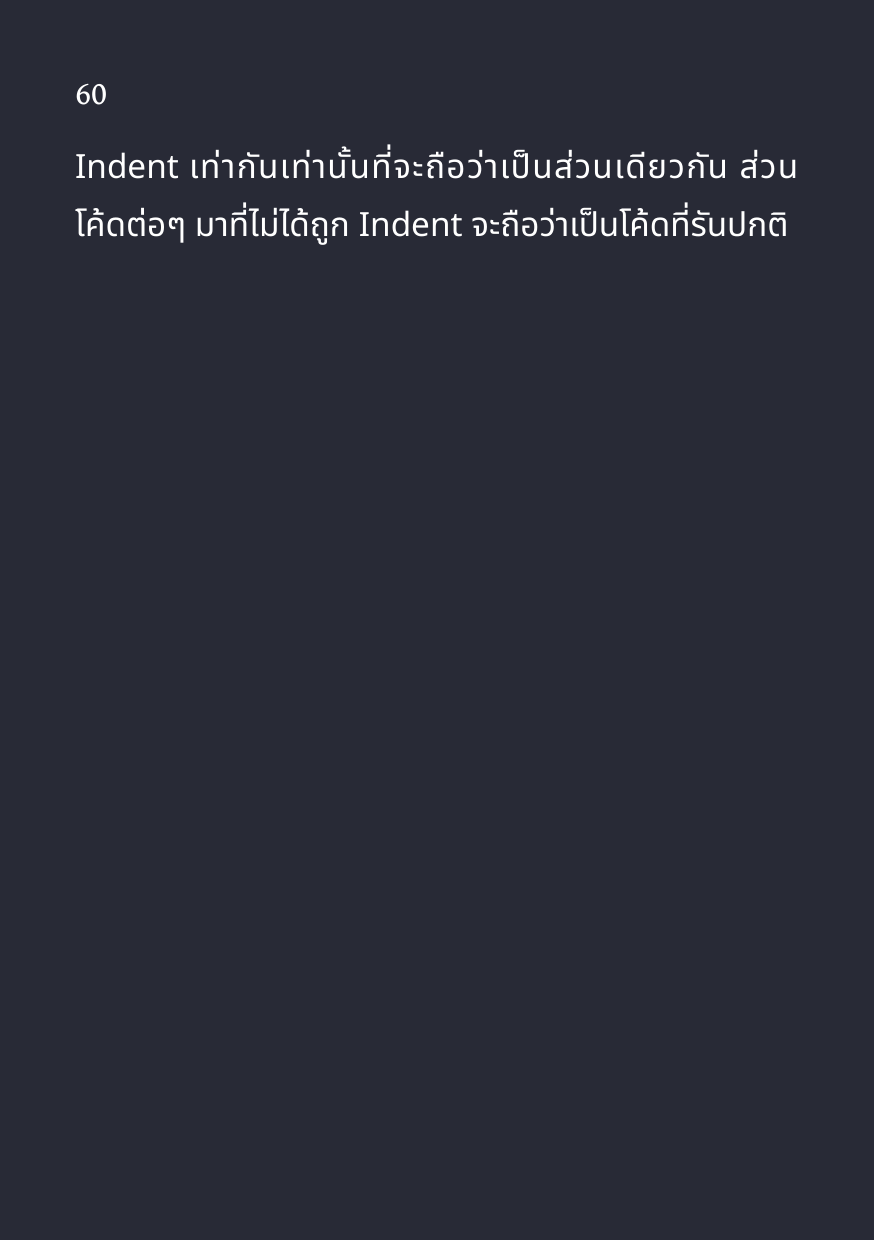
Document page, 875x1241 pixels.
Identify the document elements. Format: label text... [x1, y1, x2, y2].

text Indent เท่ากันเท่านั้นที่จะถือว่าเป็นส่วนเดียวกัน ส่วนโค้ดต่อๆ มาที่ไม่ได้ถูก Indent จะถือว่าเป็นโค้ดที่รันปกติ [75, 143, 799, 252]
